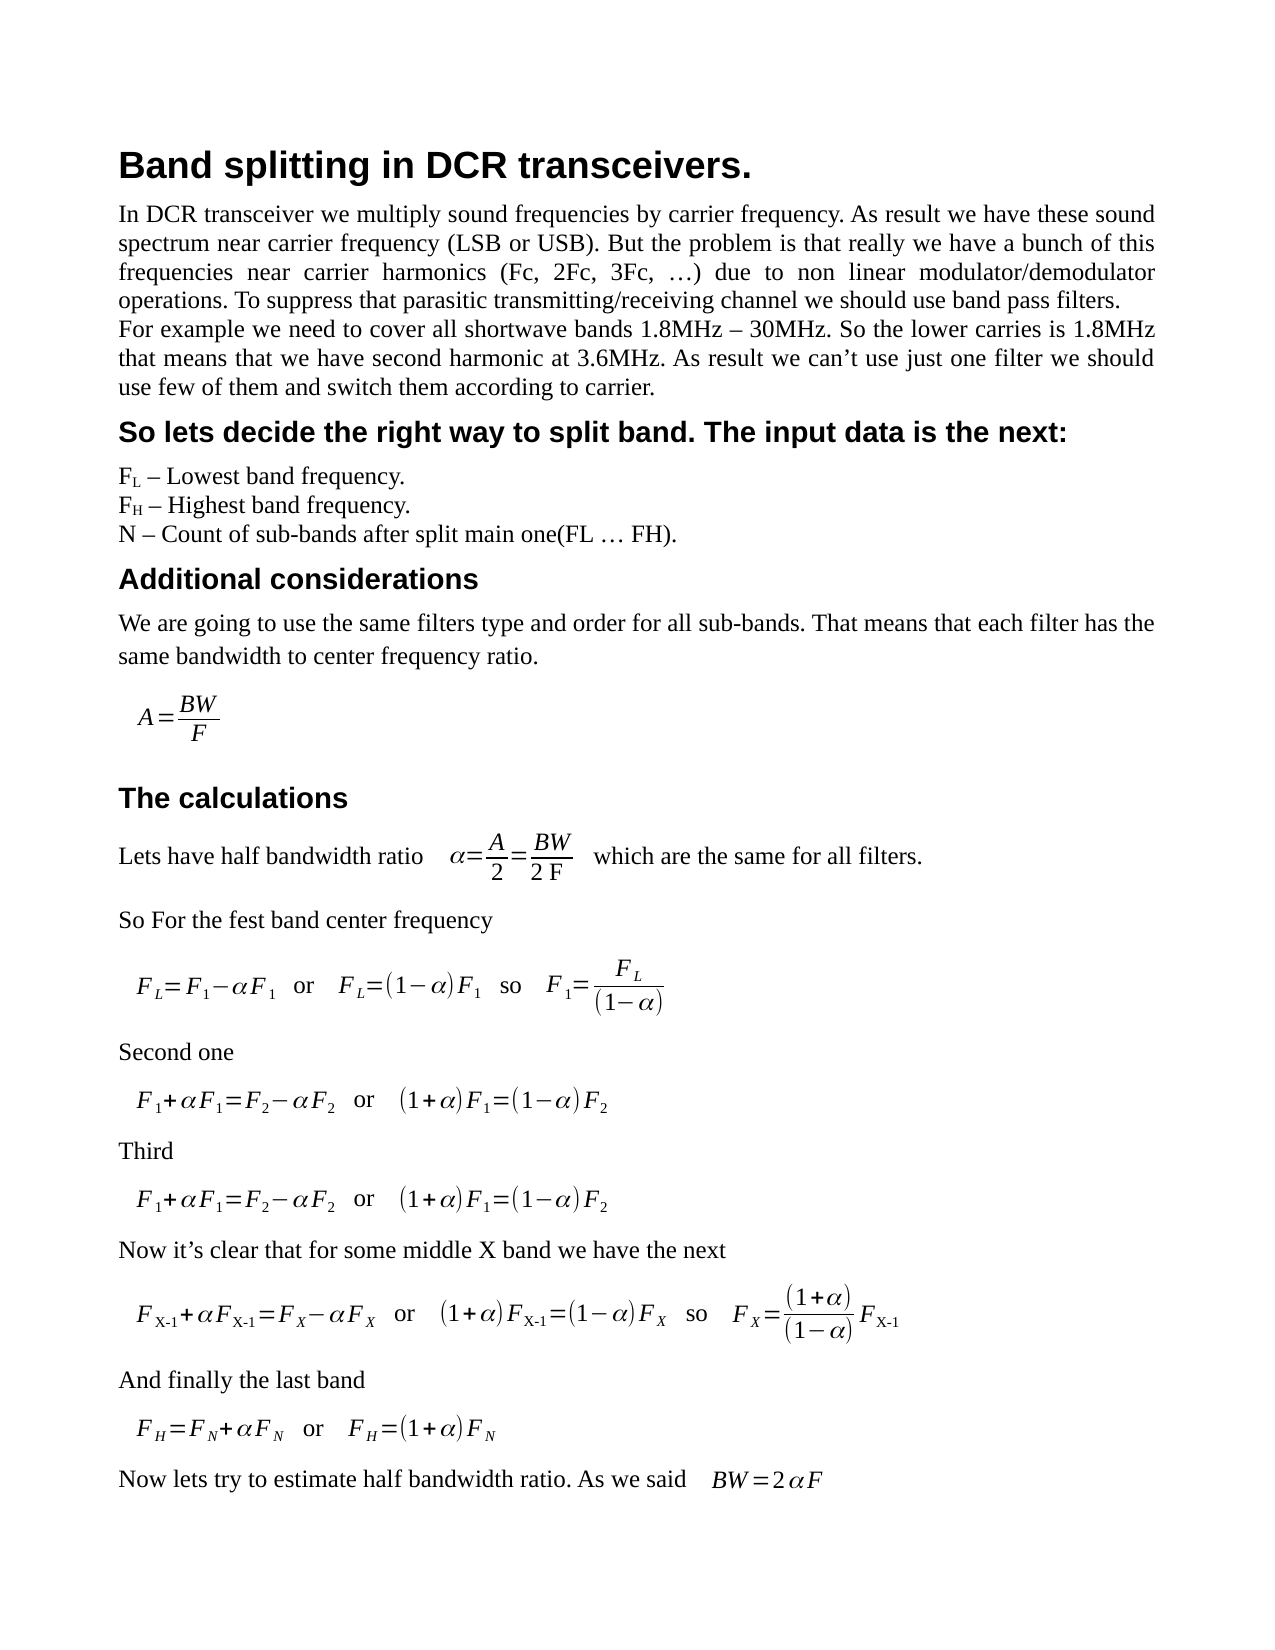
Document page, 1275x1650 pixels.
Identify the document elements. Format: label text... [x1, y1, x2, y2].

text We are going to use the same filters type and order for all sub-bands. That means that each filter has the same bandwidth to center frequency ratio. [118, 608, 1157, 670]
text Now lets try to estimate half bandwidth ratio. As we said [118, 1464, 1157, 1493]
text Now it’s clear that for some middle X band we have the next [118, 1235, 1157, 1264]
text or [118, 1413, 1157, 1445]
text So For the fest band center frequency [118, 906, 1157, 934]
subtitle The calculations [118, 781, 1157, 815]
text FH – Highest band frequency. [118, 490, 1157, 519]
text or so [118, 1282, 1157, 1346]
text N – Count of sub-bands after split main one(FL … FH). [118, 519, 1157, 548]
text FL – Lowest band frequency. [118, 461, 1157, 490]
text or [118, 1183, 1157, 1216]
text And finally the last band [118, 1365, 1157, 1394]
text In DCR transceiver we multiply sound frequencies by carrier frequency. As result we have these sound spectrum near carrier frequency (LSB or USB). But the problem is that really we have a bunch of this frequencies near carrier harmonics (Fc, 2Fc, 3Fc, …) due to non linear modulator/demodulator operations. To suppress that parasitic transmitting/receiving channel we should use band pass filters. [118, 199, 1157, 314]
subtitle Additional considerations [118, 562, 1157, 596]
subtitle Band splitting in DCR transceivers. [118, 143, 1157, 187]
text Second one [118, 1037, 1157, 1066]
text or so [118, 953, 1157, 1018]
subtitle So lets decide the right way to split band. The input data is the next: [118, 415, 1157, 449]
text Lets have half bandwidth ratio which are the same for all filters. [118, 828, 1157, 887]
text or [118, 1084, 1157, 1117]
text Third [118, 1136, 1157, 1165]
text For example we need to cover all shortwave bands 1.8MHz – 30MHz. So the lower carries is 1.8MHz that means that we have second harmonic at 3.6MHz. As result we can’t use just one filter we should use few of them and switch them according to carrier. [118, 314, 1157, 401]
